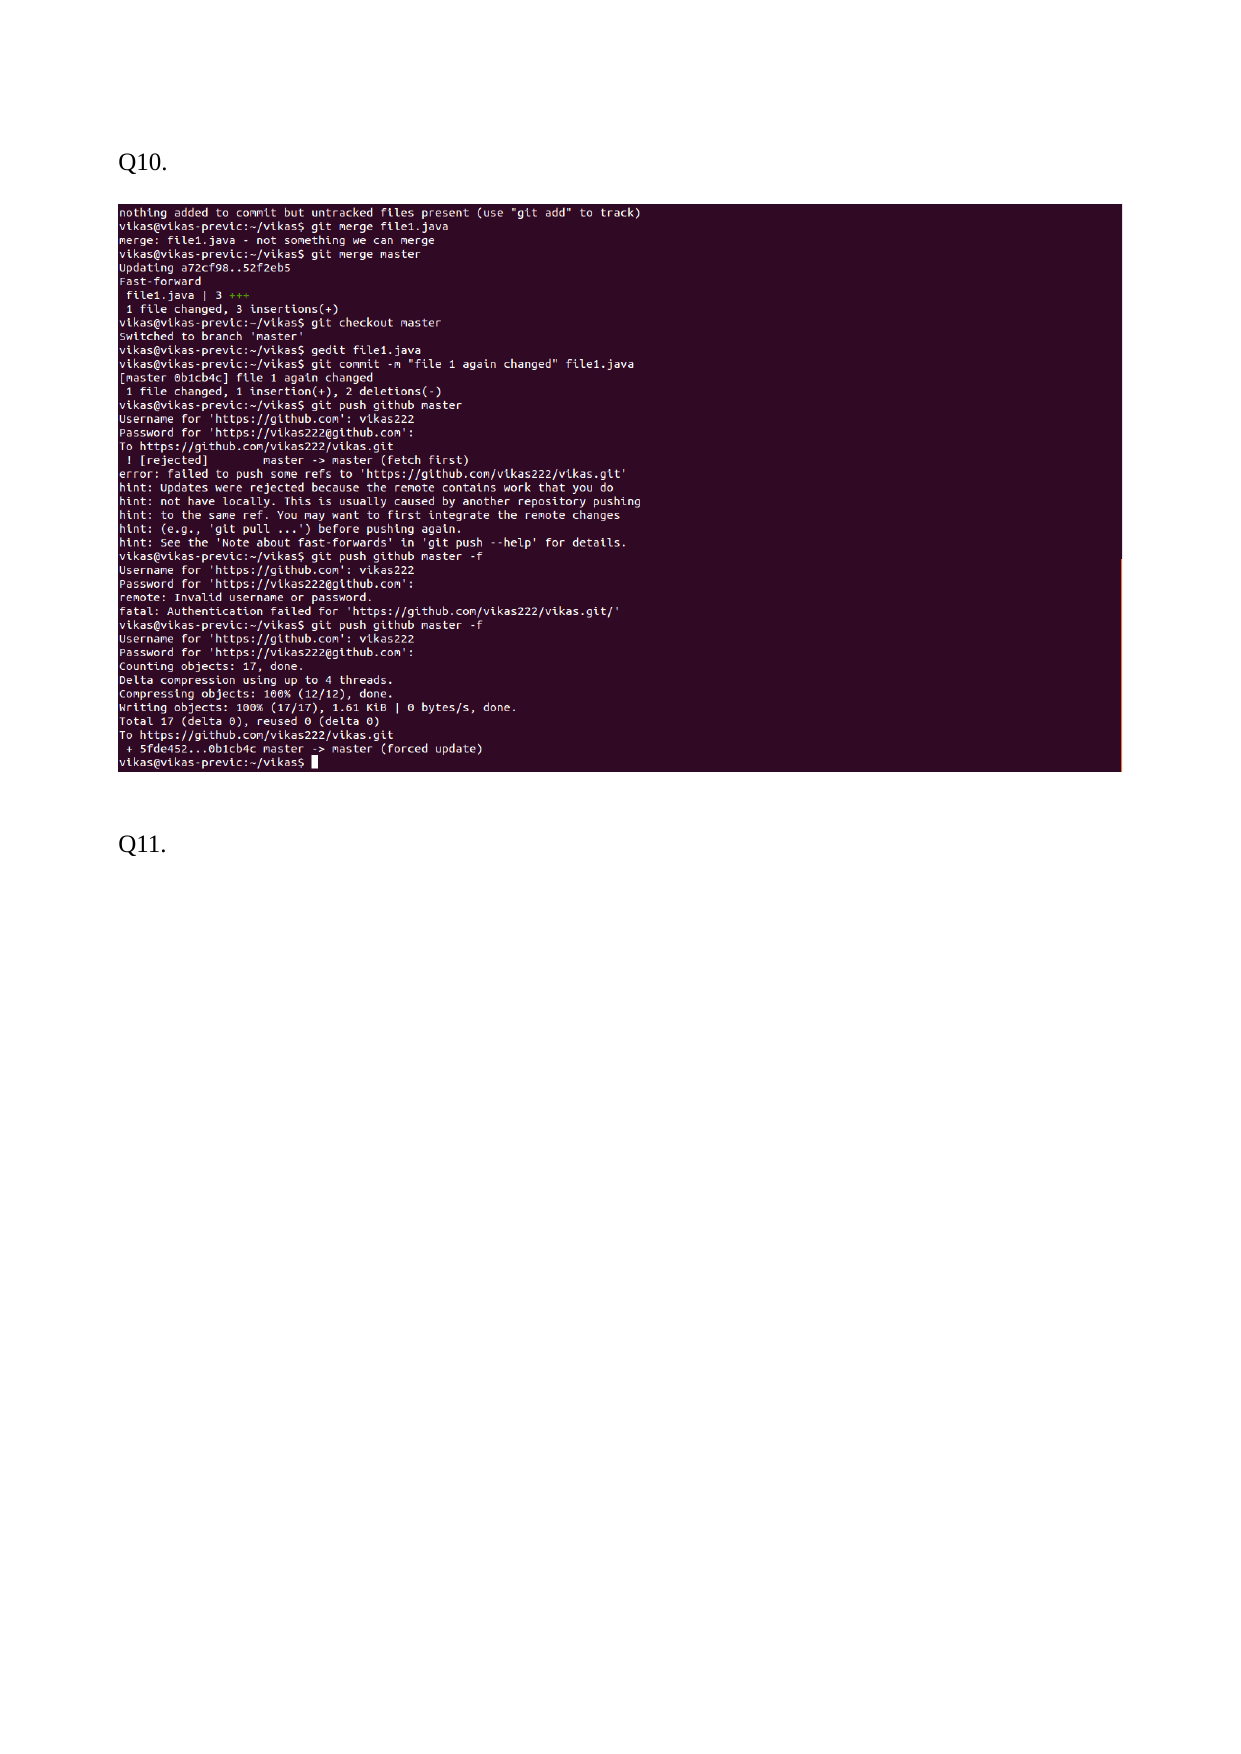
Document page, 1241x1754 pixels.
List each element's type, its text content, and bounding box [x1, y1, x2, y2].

text Q10. [118, 147, 1122, 176]
picture [118, 204, 1123, 772]
text Q11. [118, 829, 1122, 858]
